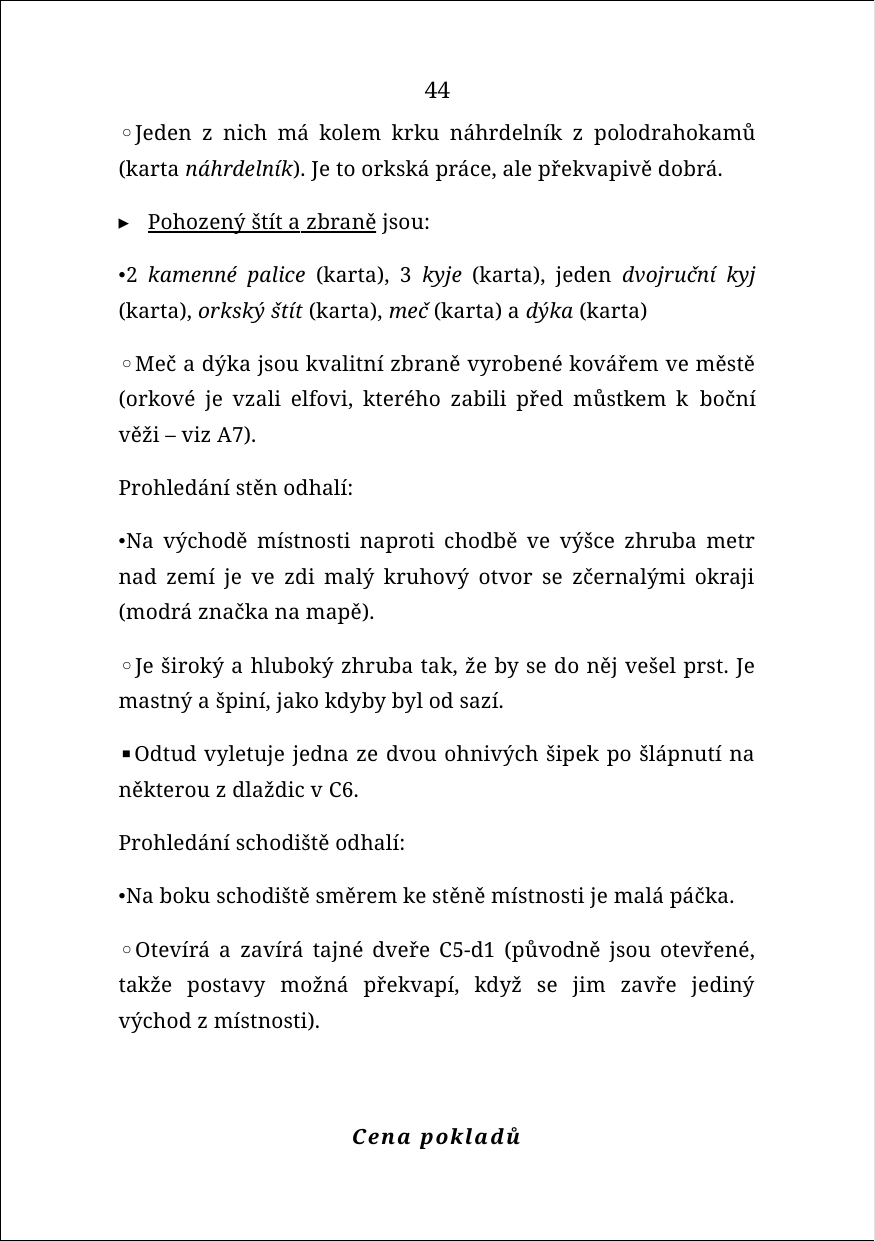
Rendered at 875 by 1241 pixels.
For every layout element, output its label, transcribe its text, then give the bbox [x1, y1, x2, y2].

text ▸ Pohozený štít a⁠ zbraně jsou: [118, 207, 756, 235]
list Na boku schodiště směrem ke stěně místnosti je malá páčka. [118, 881, 756, 910]
list Meč a⁠ dýka jsou kvalitní zbraně vyrobené kovářem ve městě (orkové je vzali elfovi, kterého zabili před můstkem k⁠ boční věži – viz A7). [118, 349, 756, 448]
list Jeden z⁠ nich má kolem krku náhrdelník z⁠ polodrahokamů (karta náhrdelník). Je to orkská práce, ale překvapivě dobrá. [118, 118, 756, 182]
text Prohledání stěn odhalí: [118, 473, 756, 502]
list Otevírá a⁠ zavírá tajné dveře C5-d1 (původně jsou otevřené, takže postavy možná překvapí, když se jim zavře jediný východ z⁠ místnosti). [118, 935, 756, 1034]
list Na východě místnosti naproti chodbě ve výšce zhruba metr nad zemí je ve zdi malý kruhový otvor se zčernalými okraji (modrá značka na mapě). [118, 526, 756, 626]
list 2 kamenné palice (karta), 3 kyje (karta), jeden dvojruční kyj (karta), orkský štít (karta), meč (karta) a⁠ dýka (karta) [118, 260, 756, 324]
list Odtud vyletuje jedna ze dvou ohnivých šipek po šlápnutí na některou z⁠ dlaždic v⁠ C6. [118, 739, 756, 803]
text Prohledání schodiště odhalí: [118, 828, 756, 857]
list Je široký a⁠ hluboký zhruba tak, že by se do něj vešel prst. Je mastný a⁠ špiní, jako kdyby byl od sazí. [118, 651, 756, 715]
